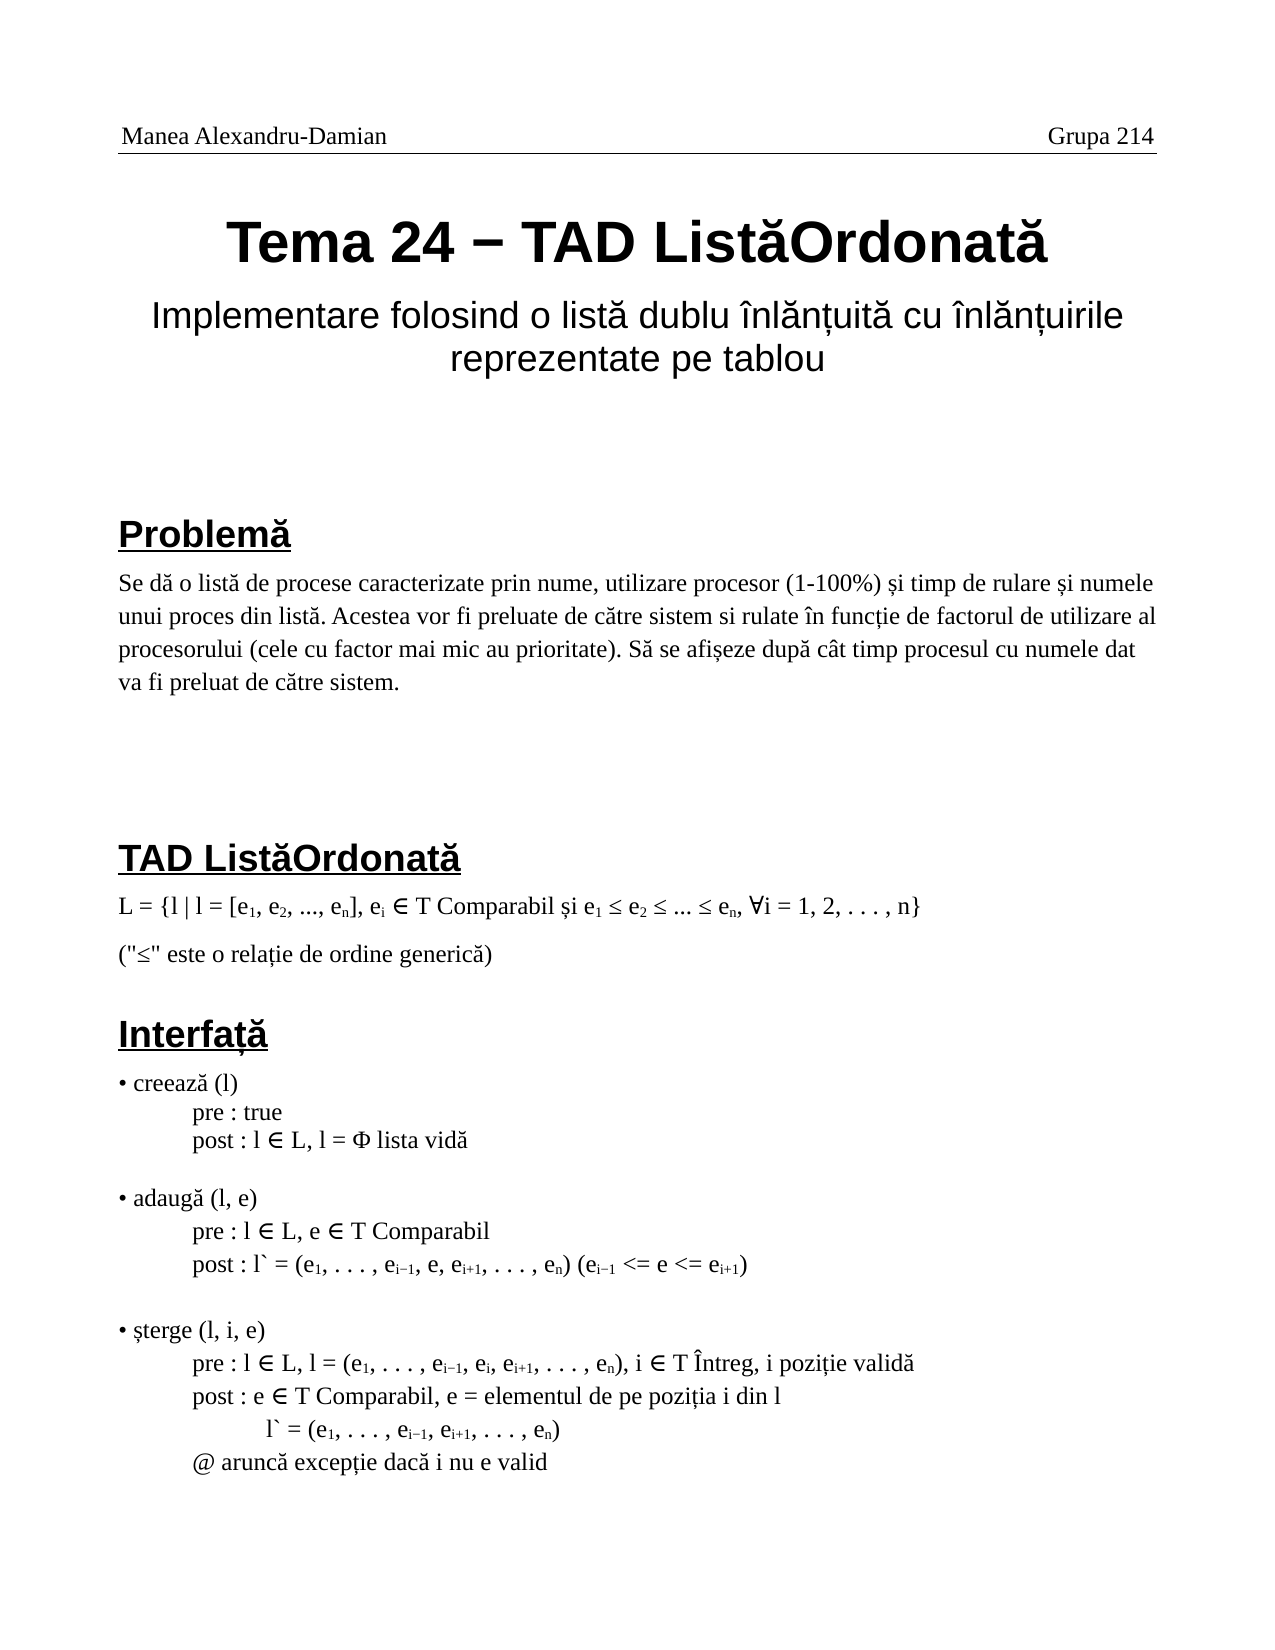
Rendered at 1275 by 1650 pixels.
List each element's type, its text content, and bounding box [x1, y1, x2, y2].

text • șterge (l, i, e) [118, 1315, 1157, 1344]
text @ aruncă excepție dacă i nu e valid [118, 1447, 1157, 1476]
text ("≤" este o relație de ordine generică) [118, 939, 1157, 968]
text Se dă o listă de procese caracterizate prin nume, utilizare procesor (1-100%) și timp de rulare și numele unui proces din listă. Acestea vor fi preluate de către sistem si rulate în funcție de factorul de utilizare al procesorului (cele cu factor mai mic au prioritate). Să se afișeze după cât timp procesul cu numele dat va fi preluat de către sistem. [118, 568, 1157, 696]
text post : l ∈ L, l = Φ lista vidă [118, 1125, 1157, 1154]
subtitle TAD ListăOrdonată [118, 835, 1157, 879]
text post : l` = (e1, . . . , ei−1, e, ei+1, . . . , en) (ei−1 <= e <= ei+1) [118, 1249, 1157, 1278]
text • adaugă (l, e) [118, 1183, 1157, 1212]
text L = {l | l = [e1, e2, ..., en], ei ∈ T Comparabil și e1 ≤ e2 ≤ ... ≤ en, ∀i = 1, 2, . . . , n} [118, 891, 1157, 920]
text pre : true [118, 1097, 1157, 1125]
text • creează (l) [118, 1068, 1157, 1097]
text l` = (e1, . . . , ei−1, ei+1, . . . , en) [118, 1414, 1157, 1443]
subtitle Problemă [118, 512, 1157, 556]
subtitle Interfață [118, 1012, 1157, 1055]
text pre : l ∈ L, l = (e1, . . . , ei−1, ei, ei+1, . . . , en), i ∈ T Întreg, i poziție validă [118, 1348, 1157, 1377]
text post : e ∈ T Comparabil, e = elementul de pe poziția i din l [118, 1381, 1157, 1410]
subtitle Implementare folosind o listă dublu înlănțuită cu înlănțuirile reprezentate pe tablou [118, 293, 1157, 379]
title Tema 24 − TAD ListăOrdonată [118, 207, 1157, 274]
text pre : l ∈ L, e ∈ T Comparabil [118, 1216, 1157, 1244]
